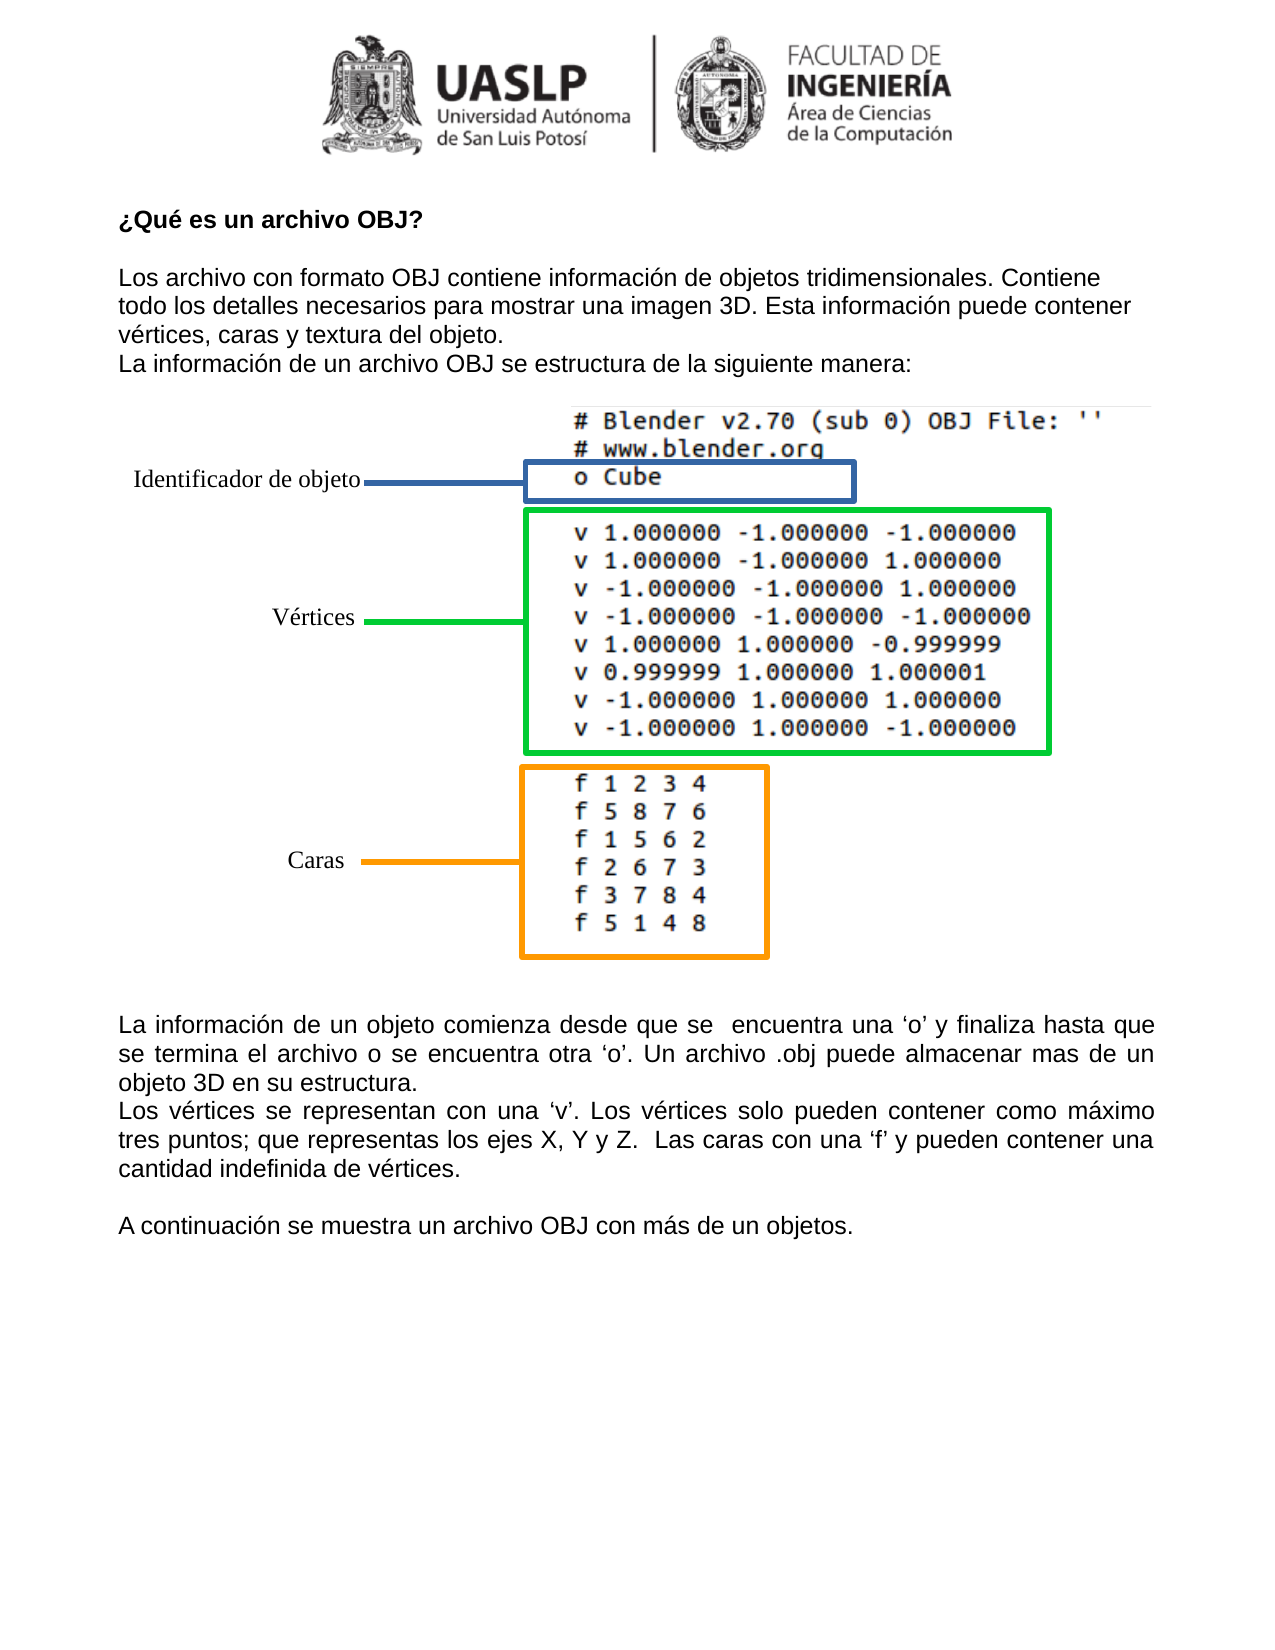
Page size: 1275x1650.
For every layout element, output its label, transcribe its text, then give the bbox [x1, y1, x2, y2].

text Los vértices se representan con una ‘v’. Los vértices solo pueden contener como máximo tres puntos; que representas los ejes X, Y y Z. Las caras con una ‘f’ y pueden contener una cantidad indefinida de vértices. [118, 1096, 1157, 1183]
picture [318, 24, 957, 166]
text A continuación se muestra un archivo OBJ con más de un objetos. [118, 1211, 1157, 1240]
text Los archivo con formato OBJ contiene información de objetos tridimensionales. Contiene todo los detalles necesarios para mostrar una imagen 3D. Esta información puede contener vértices, caras y textura del objeto. [118, 263, 1157, 349]
text La información de un objeto comienza desde que se encuentra una ‘o’ y finaliza hasta que se termina el archivo o se encuentra otra ‘o’. Un archivo .obj puede almacenar mas de un objeto 3D en su estructura. [118, 1010, 1157, 1096]
text La información de un archivo OBJ se estructura de la siguiente manera: [118, 349, 1157, 378]
text ¿Qué es un archivo OBJ? [118, 205, 1157, 234]
